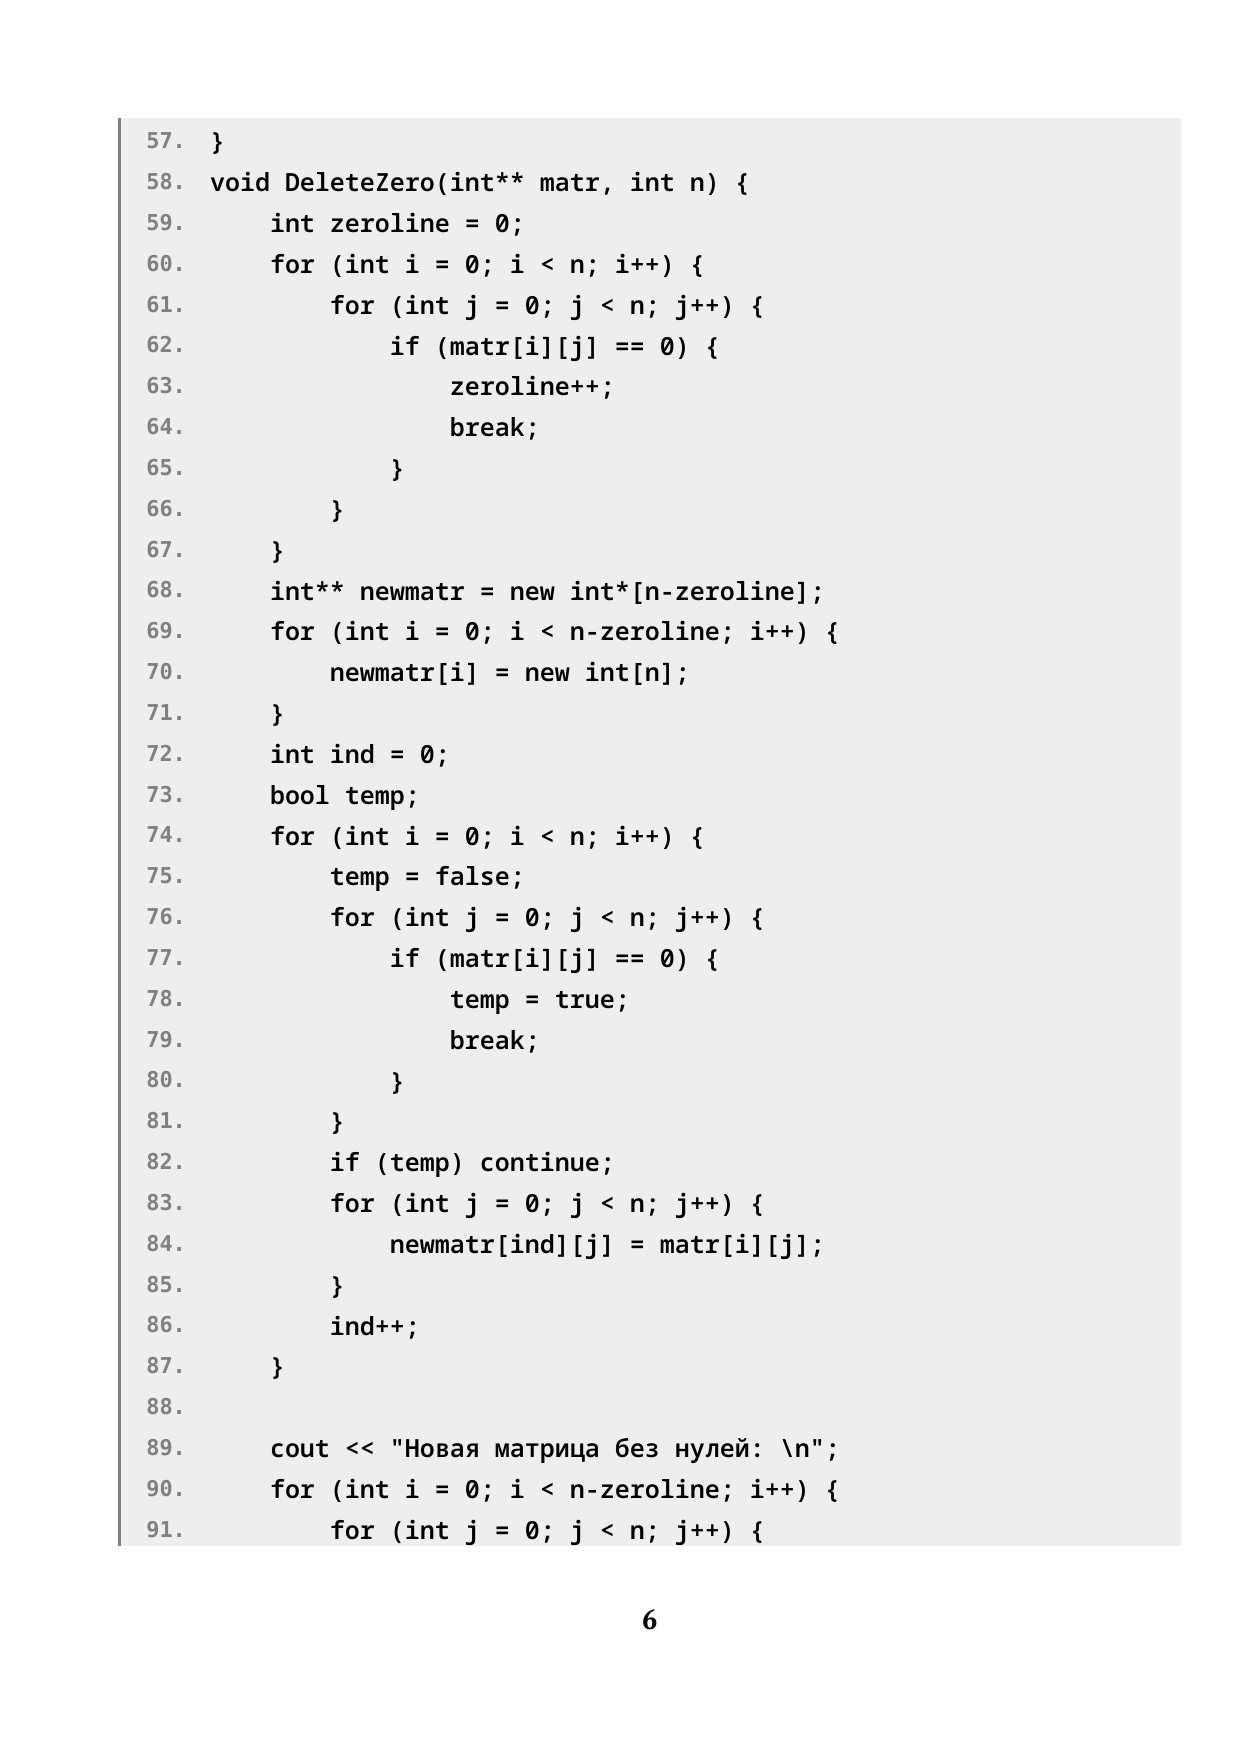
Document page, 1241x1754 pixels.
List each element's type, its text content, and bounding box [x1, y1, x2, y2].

list for (int i = 0; i < n; i++) { [121, 241, 1181, 281]
list for (int i = 0; i < n-zeroline; i++) { [121, 1466, 1181, 1506]
list break; [121, 404, 1181, 444]
list break; [121, 1016, 1181, 1056]
list ind++; [121, 1302, 1181, 1342]
list if (matr[i][j] == 0) { [121, 322, 1181, 362]
list newmatr[i] = new int[n]; [121, 649, 1181, 689]
list int zeroline = 0; [121, 200, 1181, 240]
list } [121, 1098, 1181, 1138]
list } [121, 118, 1181, 158]
list } [121, 526, 1181, 566]
list } [121, 1343, 1181, 1383]
list for (int i = 0; i < n; i++) { [121, 812, 1181, 852]
list } [121, 690, 1181, 730]
list } [121, 1057, 1181, 1097]
list temp = false; [121, 853, 1181, 893]
list newmatr[ind][j] = matr[i][j]; [121, 1221, 1181, 1261]
list bool temp; [121, 771, 1181, 811]
list for (int j = 0; j < n; j++) { [121, 281, 1181, 321]
list for (int j = 0; j < n; j++) { [121, 894, 1181, 934]
list if (matr[i][j] == 0) { [121, 935, 1181, 975]
list } [121, 486, 1181, 526]
list void DeleteZero(int** matr, int n) { [121, 159, 1181, 199]
list int ind = 0; [121, 731, 1181, 771]
list if (temp) continue; [121, 1139, 1181, 1179]
list for (int i = 0; i < n-zeroline; i++) { [121, 608, 1181, 648]
list for (int j = 0; j < n; j++) { [121, 1180, 1181, 1220]
list cout << "Новая матрица без нулей: \n"; [121, 1425, 1181, 1465]
list zeroline++; [121, 363, 1181, 403]
list temp = true; [121, 976, 1181, 1016]
list for (int j = 0; j < n; j++) { [121, 1506, 1181, 1546]
list } [121, 1261, 1181, 1301]
list } [121, 445, 1181, 485]
list int** newmatr = new int*[n-zeroline]; [121, 567, 1181, 607]
